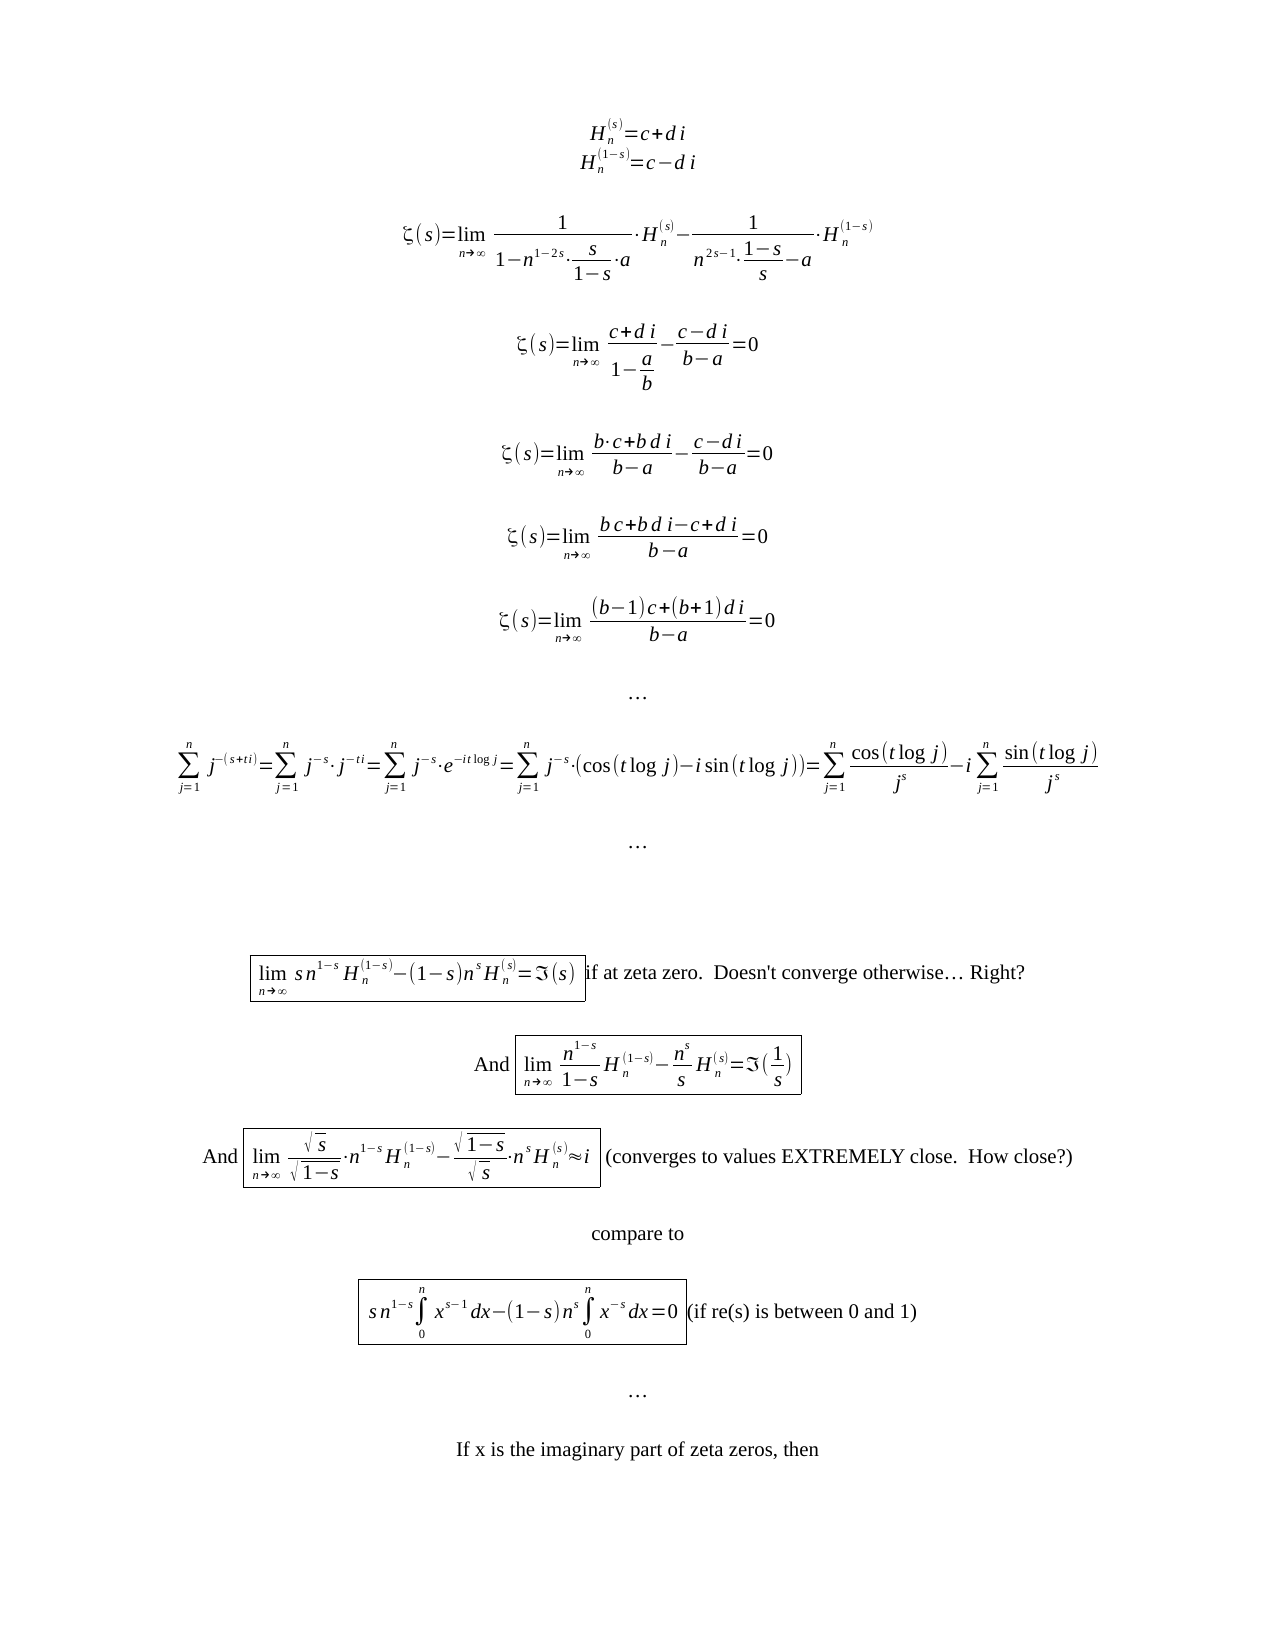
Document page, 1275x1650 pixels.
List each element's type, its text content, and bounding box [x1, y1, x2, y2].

text (if re(s) is between 0 and 1) [118, 1279, 358, 1344]
text if at zeta zero. Doesn't converge otherwise… Right? [586, 955, 1157, 1001]
text … [118, 829, 1157, 853]
text compare to [118, 1221, 1157, 1245]
text (if re(s) is between 0 and 1) [687, 1279, 1157, 1344]
text (if re(s) is between 0 and 1) [359, 1280, 686, 1344]
text … [118, 1378, 1157, 1402]
text And (converges to values EXTREMELY close. How close?) [601, 1128, 1157, 1187]
text … [118, 680, 1157, 704]
text if at zeta zero. Doesn't converge otherwise… Right? [118, 955, 250, 1001]
text And [516, 1036, 801, 1094]
text if at zeta zero. Doesn't converge otherwise… Right? [251, 956, 585, 1001]
text If x is the imaginary part of zeta zeros, then [118, 1436, 1157, 1461]
text And [802, 1035, 1157, 1094]
text And [118, 1035, 515, 1094]
text And (converges to values EXTREMELY close. How close?) [118, 1128, 243, 1187]
text And (converges to values EXTREMELY close. How close?) [244, 1129, 600, 1187]
